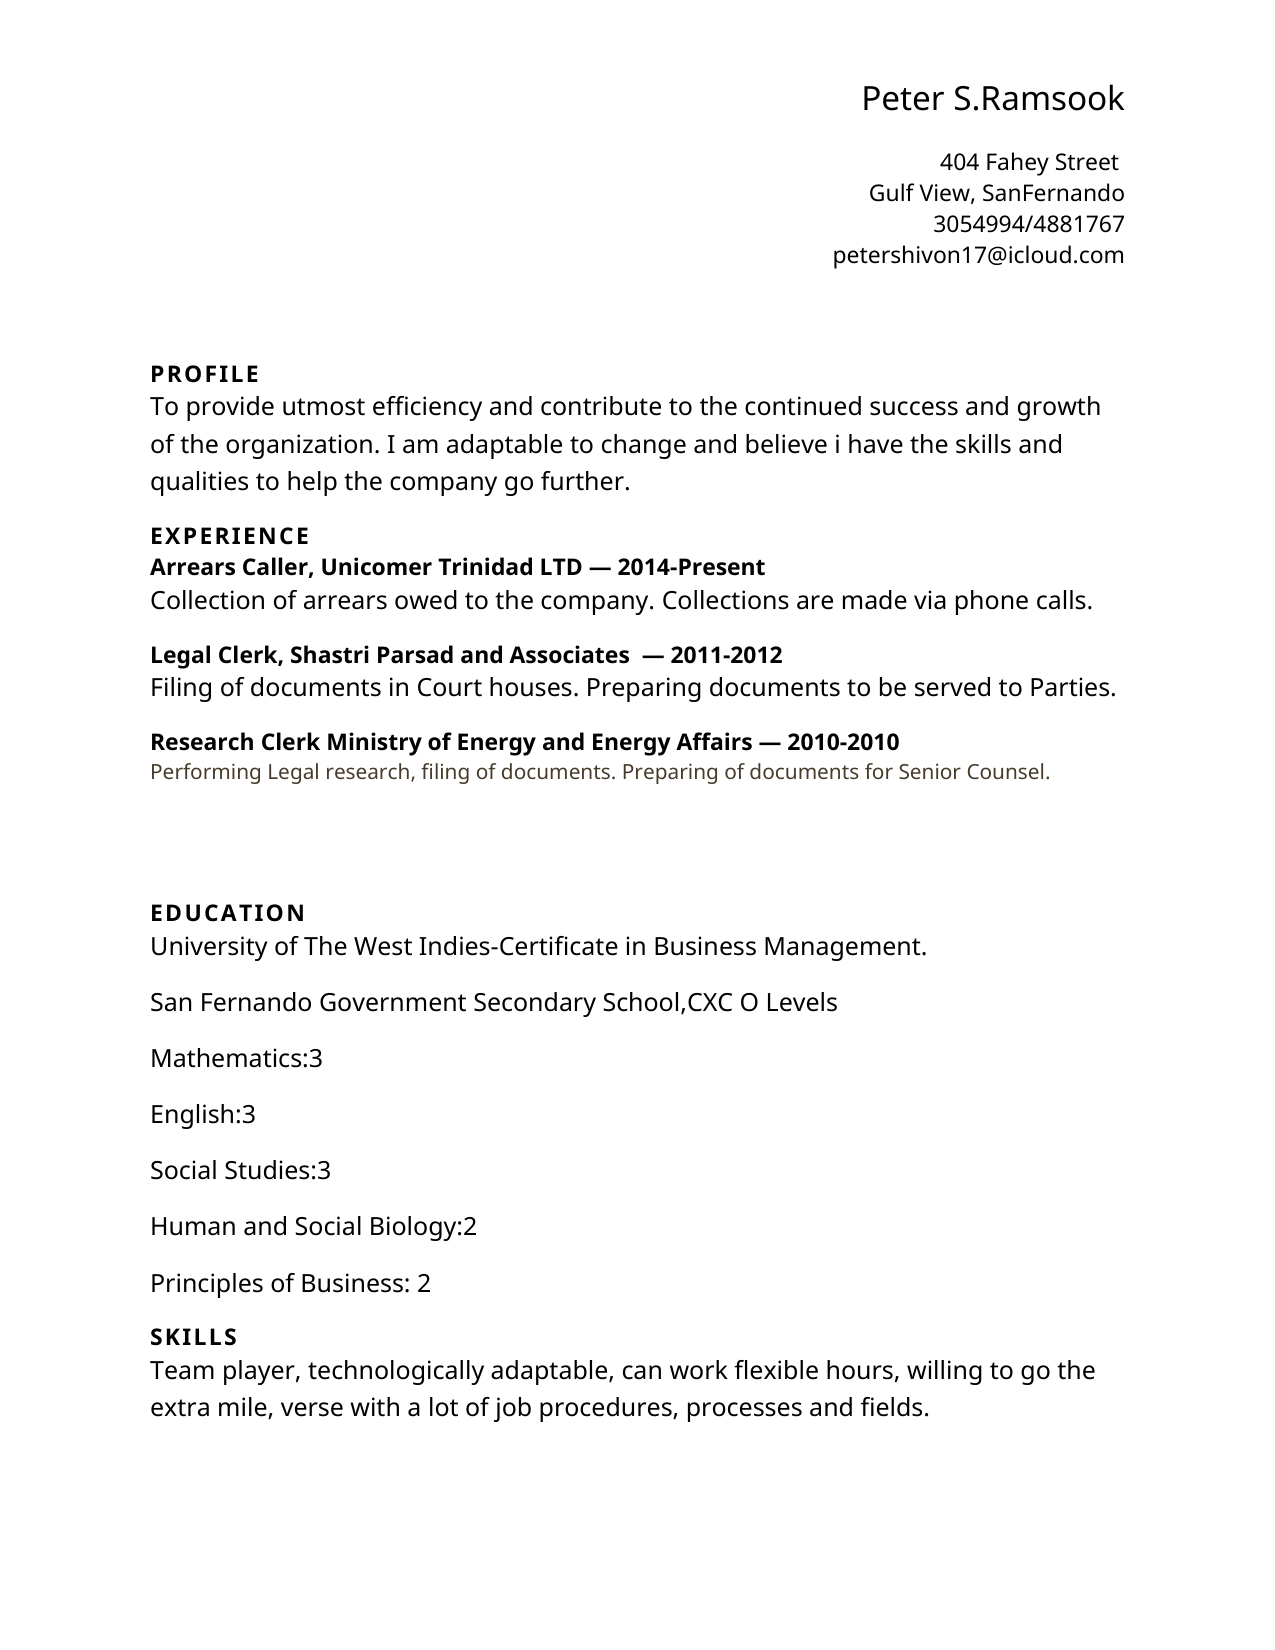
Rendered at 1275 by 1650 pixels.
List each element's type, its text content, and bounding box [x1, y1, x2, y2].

text EXPERIENCE [150, 520, 1125, 551]
text Arrears Caller, Unicomer Trinidad LTD — 2014-Present [150, 551, 1125, 582]
text Peter S.Ramsook [150, 75, 1125, 120]
text Human and Social Biology:2 [150, 1209, 1125, 1243]
text Research Clerk Ministry of Energy and Energy Affairs — 2010-2010 [150, 726, 1125, 757]
text PROFILE [150, 358, 1125, 389]
text Performing Legal research, filing of documents. Preparing of documents for Senior Counsel. [150, 757, 1125, 786]
text Filing of documents in Court houses. Preparing documents to be served to Parties. [150, 670, 1125, 704]
text Legal Clerk, Shastri Parsad and Associates — 2011-2012 [150, 639, 1125, 670]
text Social Studies:3 [150, 1153, 1125, 1187]
text Principles of Business: 2 [150, 1265, 1125, 1299]
text University of The West Indies-Certificate in Business Management. [150, 928, 1125, 962]
text petershivon17@icloud.com [150, 239, 1125, 270]
text English:3 [150, 1097, 1125, 1131]
text San Fernando Government Secondary School,CXC O Levels [150, 984, 1125, 1018]
text 3054994/4881767 [150, 208, 1125, 239]
text Collection of arrears owed to the company. Collections are made via phone calls. [150, 582, 1125, 617]
text 404 Fahey Street [150, 145, 1125, 177]
text EDUCATION [150, 897, 1125, 928]
text Team player, technologically adaptable, can work flexible hours, willing to go the extra mile, verse with a lot of job procedures, processes and fields. [150, 1353, 1125, 1424]
text Mathematics:3 [150, 1041, 1125, 1075]
text To provide utmost efficiency and contribute to the continued success and growth of the organization. I am adaptable to change and believe i have the skills and qualities to help the company go further. [150, 389, 1125, 498]
text Gulf View, SanFernando [150, 177, 1125, 208]
text SKILLS [150, 1321, 1125, 1353]
